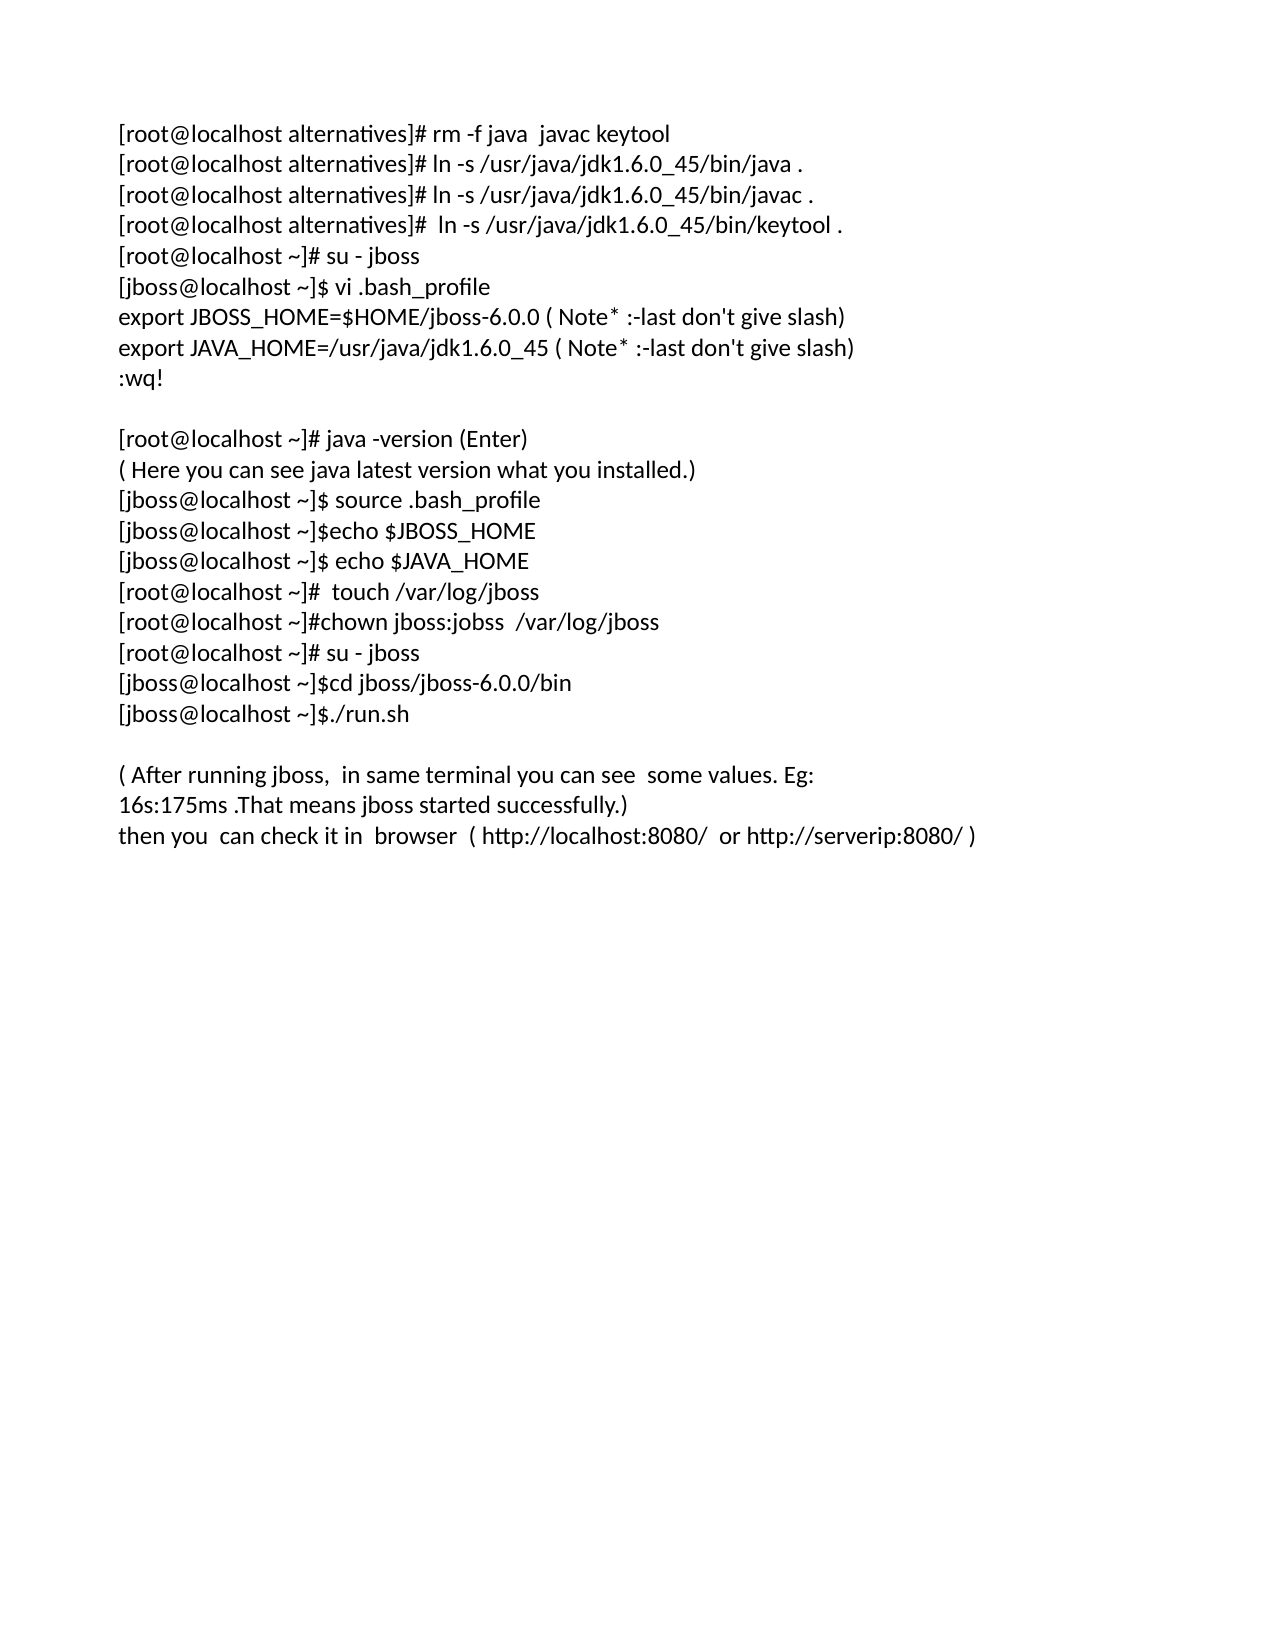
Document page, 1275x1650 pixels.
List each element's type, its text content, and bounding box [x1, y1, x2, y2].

text [root@localhost alternatives]# ln -s /usr/java/jdk1.6.0_45/bin/java . [118, 149, 1157, 179]
text [root@localhost ~]# su - jboss [118, 240, 1157, 271]
text [jboss@localhost ~]$ echo $JAVA_HOME [118, 545, 1157, 576]
text [root@localhost alternatives]# ln -s /usr/java/jdk1.6.0_45/bin/keytool . [118, 210, 1157, 240]
text [root@localhost ~]# touch /var/log/jboss [118, 576, 1157, 606]
text then you can check it in browser ( http://localhost:8080/ or http://serverip:8080/ ) [118, 820, 1157, 851]
text :wq! [118, 362, 1157, 393]
text [root@localhost alternatives]# rm -f java javac keytool [118, 118, 1157, 149]
text ( After running jboss, in same terminal you can see some values. Eg: [118, 759, 1157, 789]
text ( Here you can see java latest version what you installed.) [118, 454, 1157, 484]
text [jboss@localhost ~]$ source .bash_profile [118, 484, 1157, 515]
text 16s:175ms .That means jboss started successfully.) [118, 789, 1157, 820]
text [jboss@localhost ~]$cd jboss/jboss-6.0.0/bin [118, 667, 1157, 698]
text [root@localhost alternatives]# ln -s /usr/java/jdk1.6.0_45/bin/javac . [118, 179, 1157, 210]
text [jboss@localhost ~]$echo $JBOSS_HOME [118, 515, 1157, 545]
text [jboss@localhost ~]$ vi .bash_profile [118, 271, 1157, 301]
text [root@localhost ~]#chown jboss:jobss /var/log/jboss [118, 606, 1157, 637]
text [root@localhost ~]# java -version (Enter) [118, 423, 1157, 454]
text export JBOSS_HOME=$HOME/jboss-6.0.0 ( Note* :-last don't give slash) [118, 301, 1157, 332]
text export JAVA_HOME=/usr/java/jdk1.6.0_45 ( Note* :-last don't give slash) [118, 332, 1157, 362]
text [jboss@localhost ~]$./run.sh [118, 698, 1157, 728]
text [root@localhost ~]# su - jboss [118, 637, 1157, 667]
